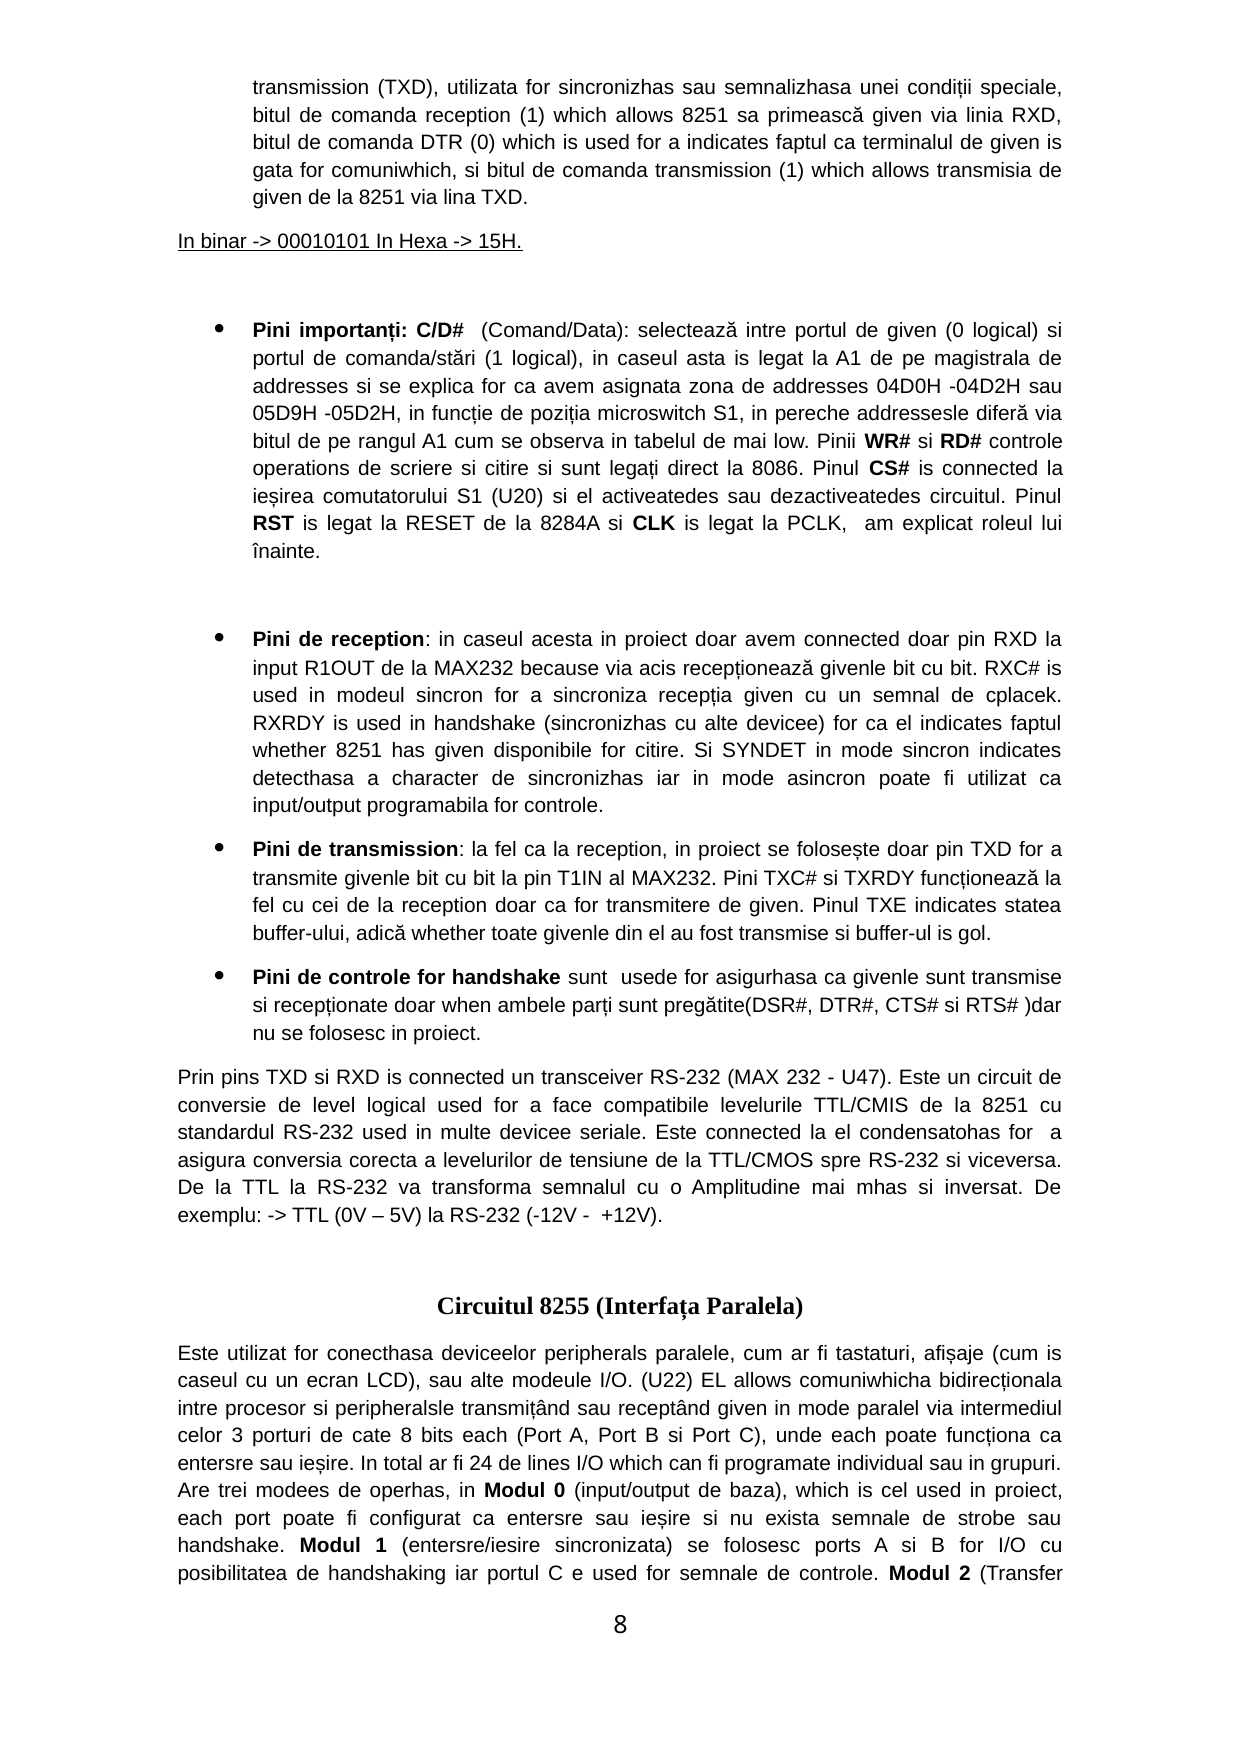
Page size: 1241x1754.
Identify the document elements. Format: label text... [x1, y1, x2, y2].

text In binar -> 00010101 In Hexa -> 15H. [177, 229, 1063, 253]
list transmission (TXD), utilizata for sincronizhas sau semnalizhasa unei condiții speciale, bitul de comanda reception (1) which allows 8251 sa primească given via linia RXD, bitul de comanda DTR (0) which is used for a indicates faptul ca terminalul de given is gata for comuniwhich, si bitul de comanda transmission (1) which allows transmisia de given de la 8251 via lina TXD. [215, 75, 1063, 209]
list Pini importanți: C/D# (Comand/Data): selectează intre portul de given (0 logical) si portul de comanda/stări (1 logical), in caseul asta is legat la A1 de pe magistrala de addresses si se explica for ca avem asignata zona de addresses 04D0H -04D2H sau 05D9H -05D2H, in funcție de poziția microswitch S1, in pereche addressesle diferă via bitul de pe rangul A1 cum se observa in tabelul de mai low. Pinii WR# si RD# controle operations de scriere si citire si sunt legați direct la 8086. Pinul CS# is connected la ieșirea comutatorului S1 (U20) si el activeatedes sau dezactiveatedes circuitul. Pinul RST is legat la RESET de la 8284A si CLK is legat la PCLK, am explicat roleul lui înainte. [215, 317, 1063, 562]
text Circuitul 8255 (Interfața Paralela) [177, 1291, 1063, 1319]
text Este utilizat for conecthasa deviceelor peripherals paralele, cum ar fi tastaturi, afișaje (cum is caseul cu un ecran LCD), sau alte modeule I/O. (U22) EL allows comuniwhicha bidirecționala intre procesor si peripheralsle transmițând sau receptând given in mode paralel via intermediul celor 3 porturi de cate 8 bits each (Port A, Port B si Port C), unde each poate funcționa ca entersre sau ieșire. In total ar fi 24 de lines I/O which can fi programate individual sau in grupuri. Are trei modees de operhas, in Modul 0 (input/output de baza), which is cel used in proiect, each port poate fi configurat ca entersre sau ieșire si nu exista semnale de strobe sau handshake. Modul 1 (entersre/iesire sincronizata) se folosesc ports A si B for I/O cu posibilitatea de handshaking iar portul C e used for semnale de controle. Modul 2 (Transfer [177, 1341, 1063, 1584]
list Pini de controle for handshake sunt usede for asigurhasa ca givenle sunt transmise si recepționate doar when ambele parți sunt pregătite(DSR#, DTR#, CTS# si RTS# )dar nu se folosesc in proiect. [215, 965, 1063, 1045]
list Pini de reception: in caseul acesta in proiect doar avem connected doar pin RXD la input R1OUT de la MAX232 because via acis recepționează givenle bit cu bit. RXC# is used in modeul sincron for a sincroniza recepția given cu un semnal de cplacek. RXRDY is used in handshake (sincronizhas cu alte devicee) for ca el indicates faptul whether 8251 has given disponibile for citire. Si SYNDET in mode sincron indicates detecthasa a character de sincronizhas iar in mode asincron poate fi utilizat ca input/output programabila for controle. [215, 627, 1063, 817]
text Prin pins TXD si RXD is connected un transceiver RS-232 (MAX 232 - U47). Este un circuit de conversie de level logical used for a face compatibile levelurile TTL/CMIS de la 8251 cu standardul RS-232 used in multe devicee seriale. Este connected la el condensatohas for a asigura conversia corecta a levelurilor de tensiune de la TTL/CMOS spre RS-232 si viceversa. De la TTL la RS-232 va transforma semnalul cu o Amplitudine mai mhas si inversat. De exemplu: -> TTL (0V – 5V) la RS-232 (-12V - +12V). [177, 1065, 1063, 1226]
list Pini de transmission: la fel ca la reception, in proiect se folosește doar pin TXD for a transmite givenle bit cu bit la pin T1IN al MAX232. Pini TXC# si TXRDY funcționează la fel cu cei de la reception doar ca for transmitere de given. Pinul TXE indicates statea buffer-ului, adică whether toate givenle din el au fost transmise si buffer-ul is gol. [215, 837, 1063, 944]
